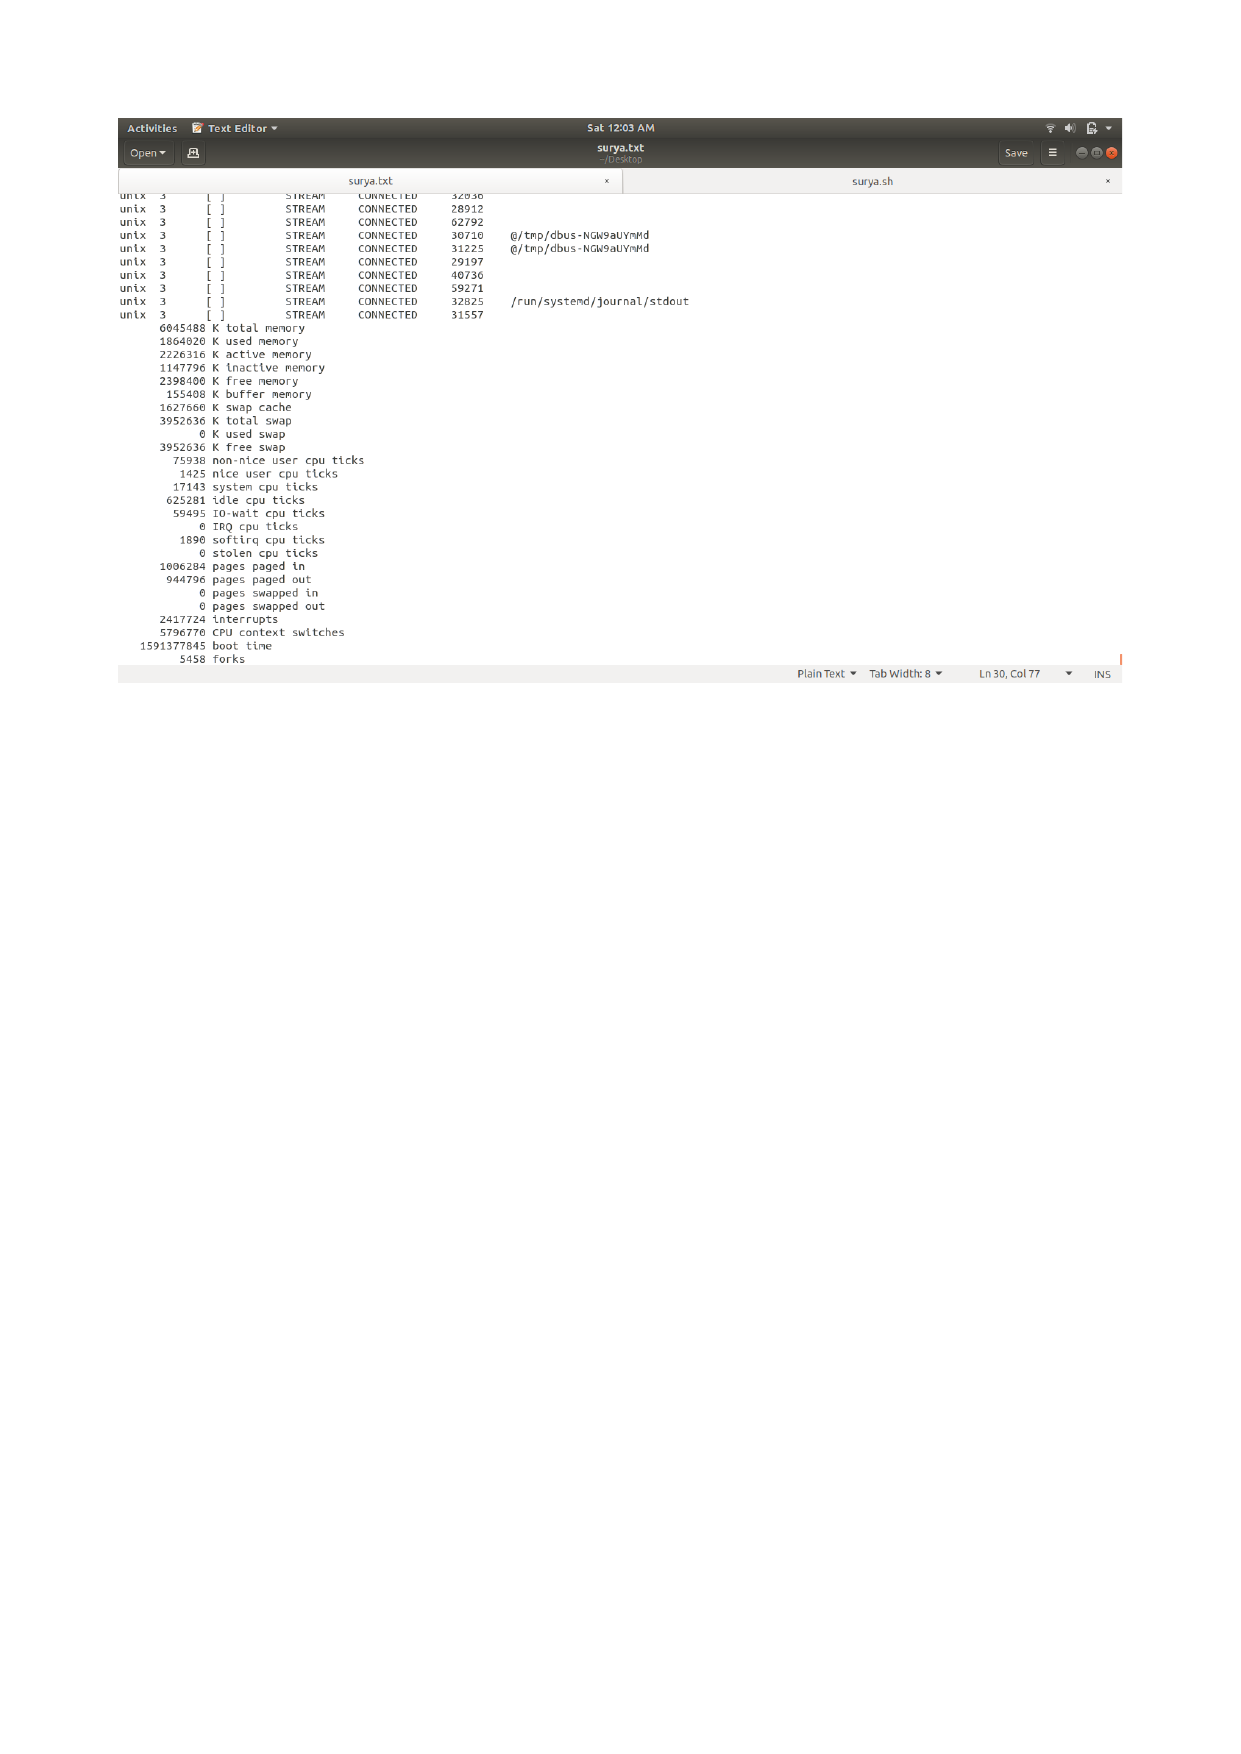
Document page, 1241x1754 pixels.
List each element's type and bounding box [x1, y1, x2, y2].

picture [118, 118, 1123, 683]
